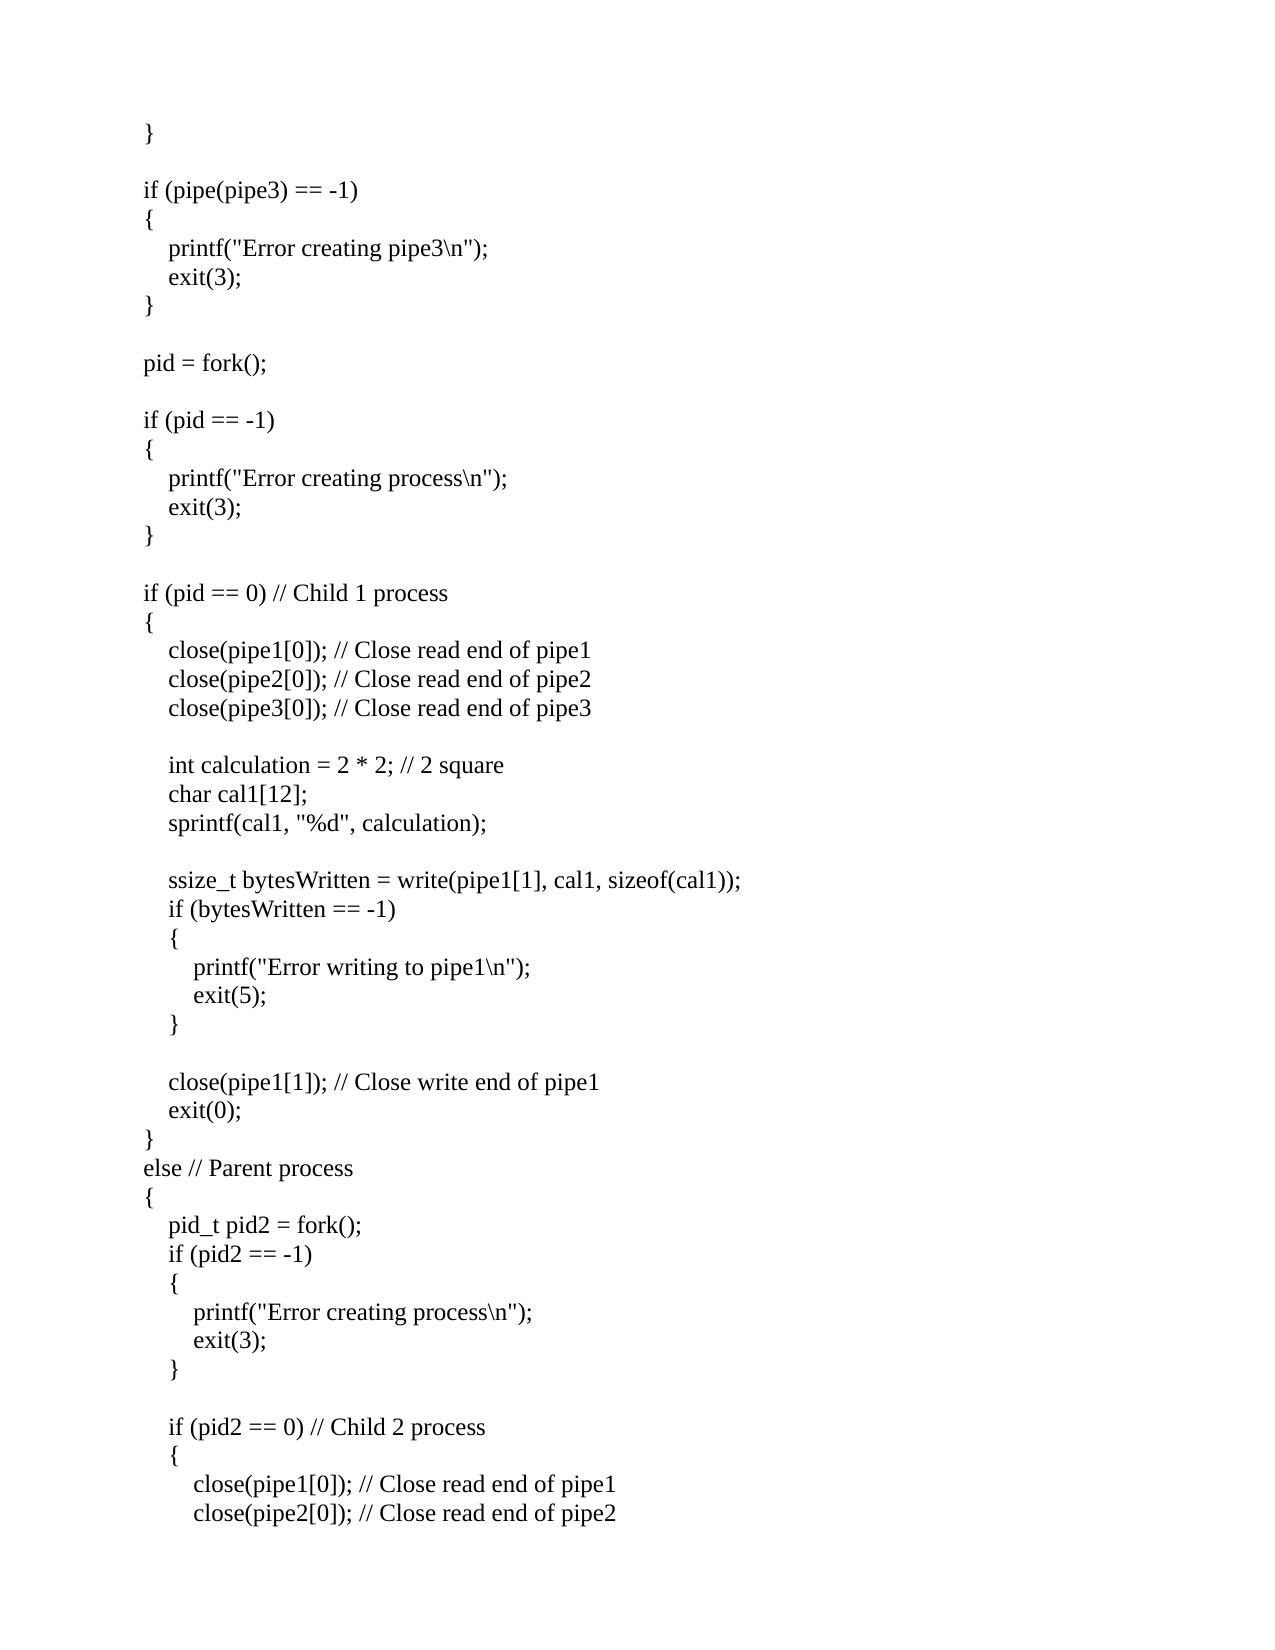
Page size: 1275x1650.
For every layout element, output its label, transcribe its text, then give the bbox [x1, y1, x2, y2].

text exit(3); [118, 262, 1157, 291]
text { [118, 607, 1157, 636]
text exit(5); [118, 981, 1157, 1009]
text { [118, 434, 1157, 463]
text ssize_t bytesWritten = write(pipe1[1], cal1, sizeof(cal1)); [118, 866, 1157, 894]
text close(pipe1[0]); // Close read end of pipe1 [118, 1469, 1157, 1498]
text pid_t pid2 = fork(); [118, 1211, 1157, 1239]
text if (bytesWritten == -1) [118, 894, 1157, 923]
text } [118, 1124, 1157, 1153]
text if (pid2 == 0) // Child 2 process [118, 1412, 1157, 1441]
text exit(0); [118, 1096, 1157, 1124]
text { [118, 923, 1157, 952]
text { [118, 1182, 1157, 1211]
text if (pid2 == -1) [118, 1239, 1157, 1268]
text printf("Error writing to pipe1\n"); [118, 952, 1157, 981]
text if (pid == -1) [118, 406, 1157, 434]
text if (pipe(pipe3) == -1) [118, 176, 1157, 204]
text sprintf(cal1, "%d", calculation); [118, 808, 1157, 837]
text { [118, 1441, 1157, 1469]
text close(pipe2[0]); // Close read end of pipe2 [118, 664, 1157, 693]
text printf("Error creating process\n"); [118, 1297, 1157, 1326]
text int calculation = 2 * 2; // 2 square [118, 751, 1157, 779]
text close(pipe3[0]); // Close read end of pipe3 [118, 693, 1157, 722]
text pid = fork(); [118, 348, 1157, 377]
text } [118, 291, 1157, 319]
text printf("Error creating process\n"); [118, 463, 1157, 492]
text exit(3); [118, 1326, 1157, 1354]
text } [118, 1009, 1157, 1038]
text { [118, 204, 1157, 233]
text } [118, 521, 1157, 549]
text close(pipe1[1]); // Close write end of pipe1 [118, 1067, 1157, 1096]
text char cal1[12]; [118, 779, 1157, 808]
text close(pipe1[0]); // Close read end of pipe1 [118, 636, 1157, 664]
text { [118, 1268, 1157, 1297]
text if (pid == 0) // Child 1 process [118, 578, 1157, 607]
text printf("Error creating pipe3\n"); [118, 233, 1157, 262]
text else // Parent process [118, 1153, 1157, 1182]
text } [118, 1354, 1157, 1383]
text } [118, 118, 1157, 147]
text exit(3); [118, 492, 1157, 521]
text close(pipe2[0]); // Close read end of pipe2 [118, 1498, 1157, 1527]
